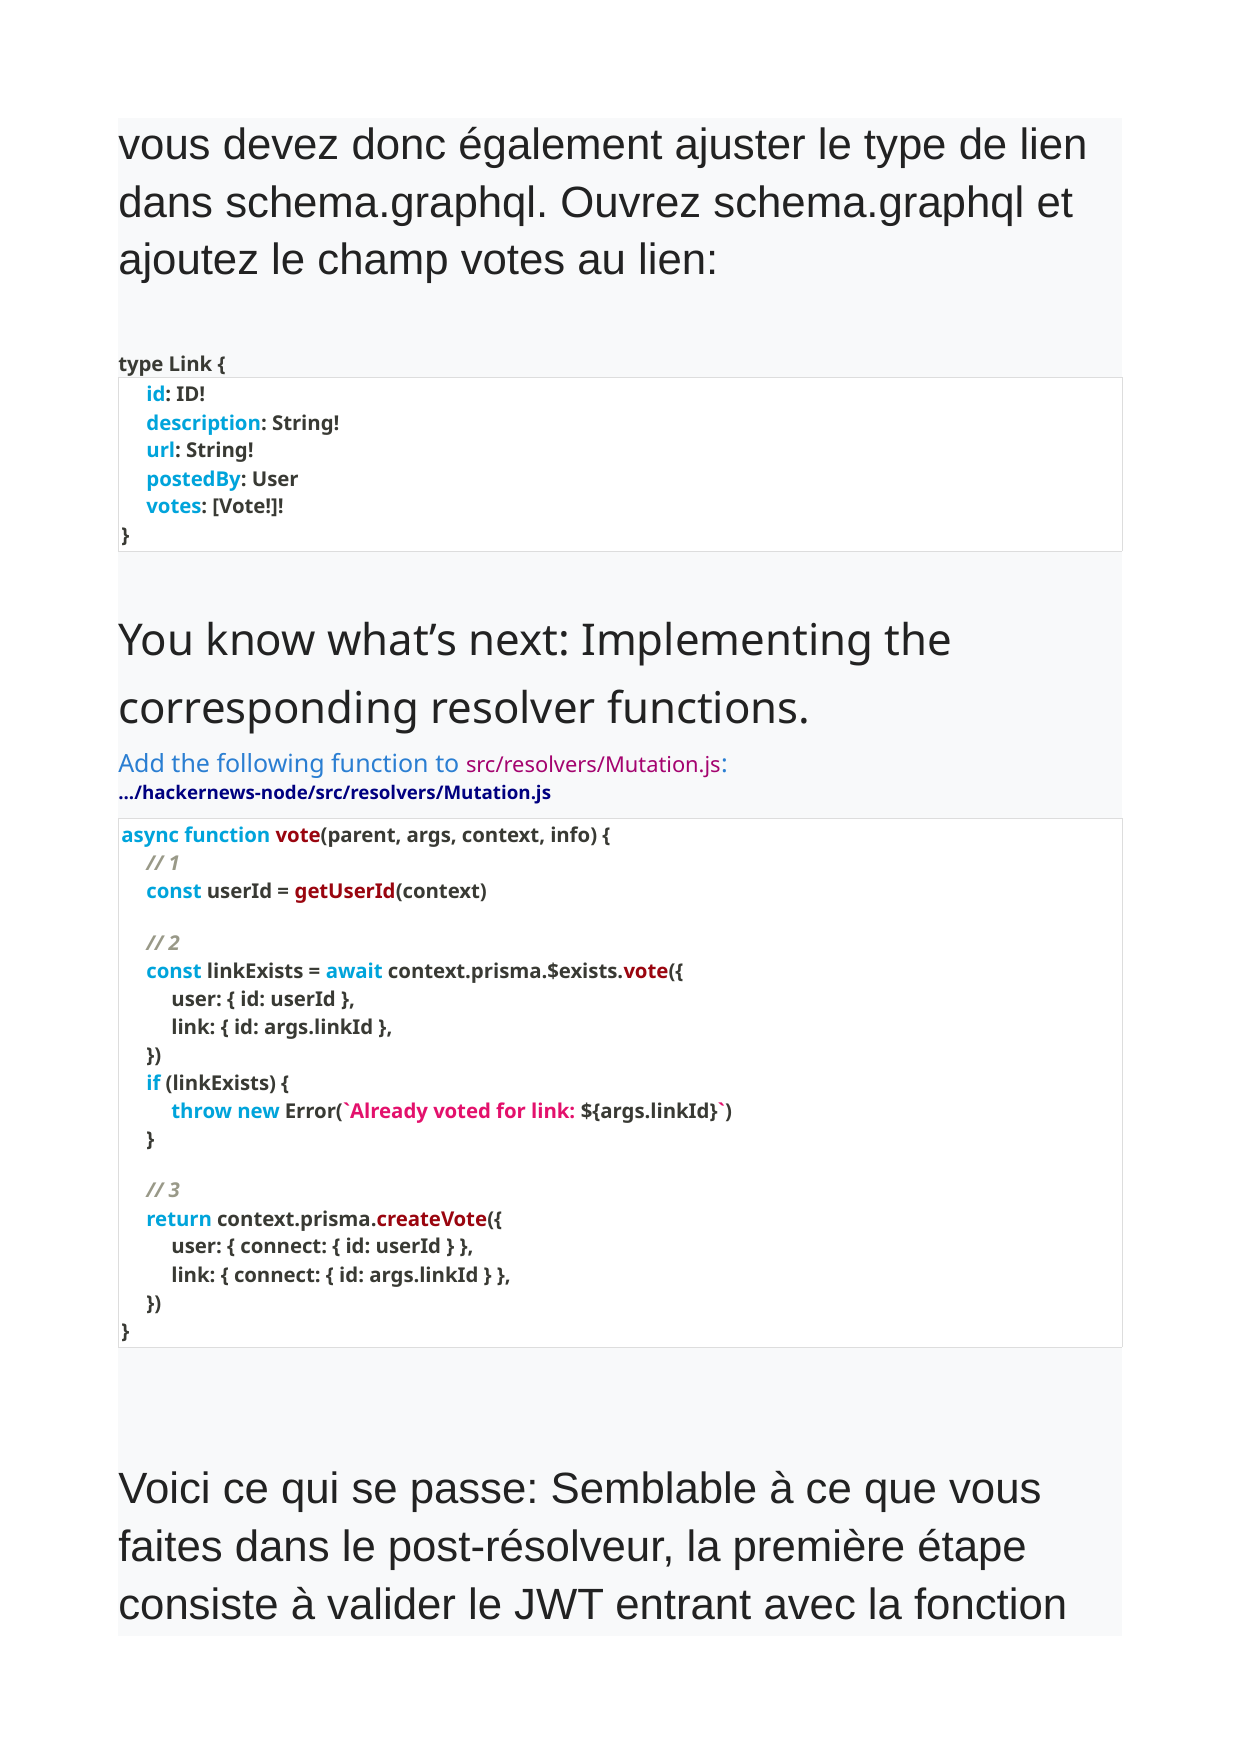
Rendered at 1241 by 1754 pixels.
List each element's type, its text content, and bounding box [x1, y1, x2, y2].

text return context.prisma.createVote({ [119, 1201, 1122, 1229]
text .../hackernews-node/src/resolvers/Mutation.js [118, 780, 1122, 805]
text link: { connect: { id: args.linkId } }, [119, 1257, 1122, 1285]
text }) [119, 1285, 1122, 1313]
text const userId = getUserId(context) [119, 874, 1122, 902]
text Voici ce qui se passe: Semblable à ce que vous faites dans le post-résolveur, la première étape consiste à valider le JWT entrant avec la fonction [118, 1405, 1122, 1628]
text // 3 [119, 1173, 1122, 1201]
text user: { connect: { id: userId } }, [119, 1229, 1122, 1257]
text Add the following function to src/resolvers/Mutation.js: [118, 746, 1122, 780]
text link: { id: args.linkId }, [119, 1009, 1122, 1037]
text async function vote(parent, args, context, info) { [119, 819, 1122, 846]
text const linkExists = await context.prisma.$exists.vote({ [119, 953, 1122, 981]
text votes: [Vote!]! [119, 489, 1122, 517]
text postedBy: User [119, 461, 1122, 489]
text user: { id: userId }, [119, 981, 1122, 1009]
text // 1 [119, 846, 1122, 874]
text // 2 [119, 925, 1122, 953]
text } [119, 1121, 1122, 1149]
text type Link { [118, 349, 1122, 377]
text url: String! [119, 433, 1122, 461]
text You know what’s next: Implementing the corresponding resolver functions. [118, 609, 1122, 737]
text description: String! [119, 405, 1122, 433]
text if (linkExists) { [119, 1065, 1122, 1093]
text } [119, 1313, 1122, 1347]
text vous devez donc également ajuster le type de lien dans schema.graphql. Ouvrez schema.graphql et ajoutez le champ votes au lien: [118, 118, 1122, 284]
text id: ID! [119, 378, 1122, 405]
text } [119, 517, 1122, 551]
text }) [119, 1037, 1122, 1065]
text throw new Error(`Already voted for link: ${args.linkId}`) [119, 1093, 1122, 1121]
